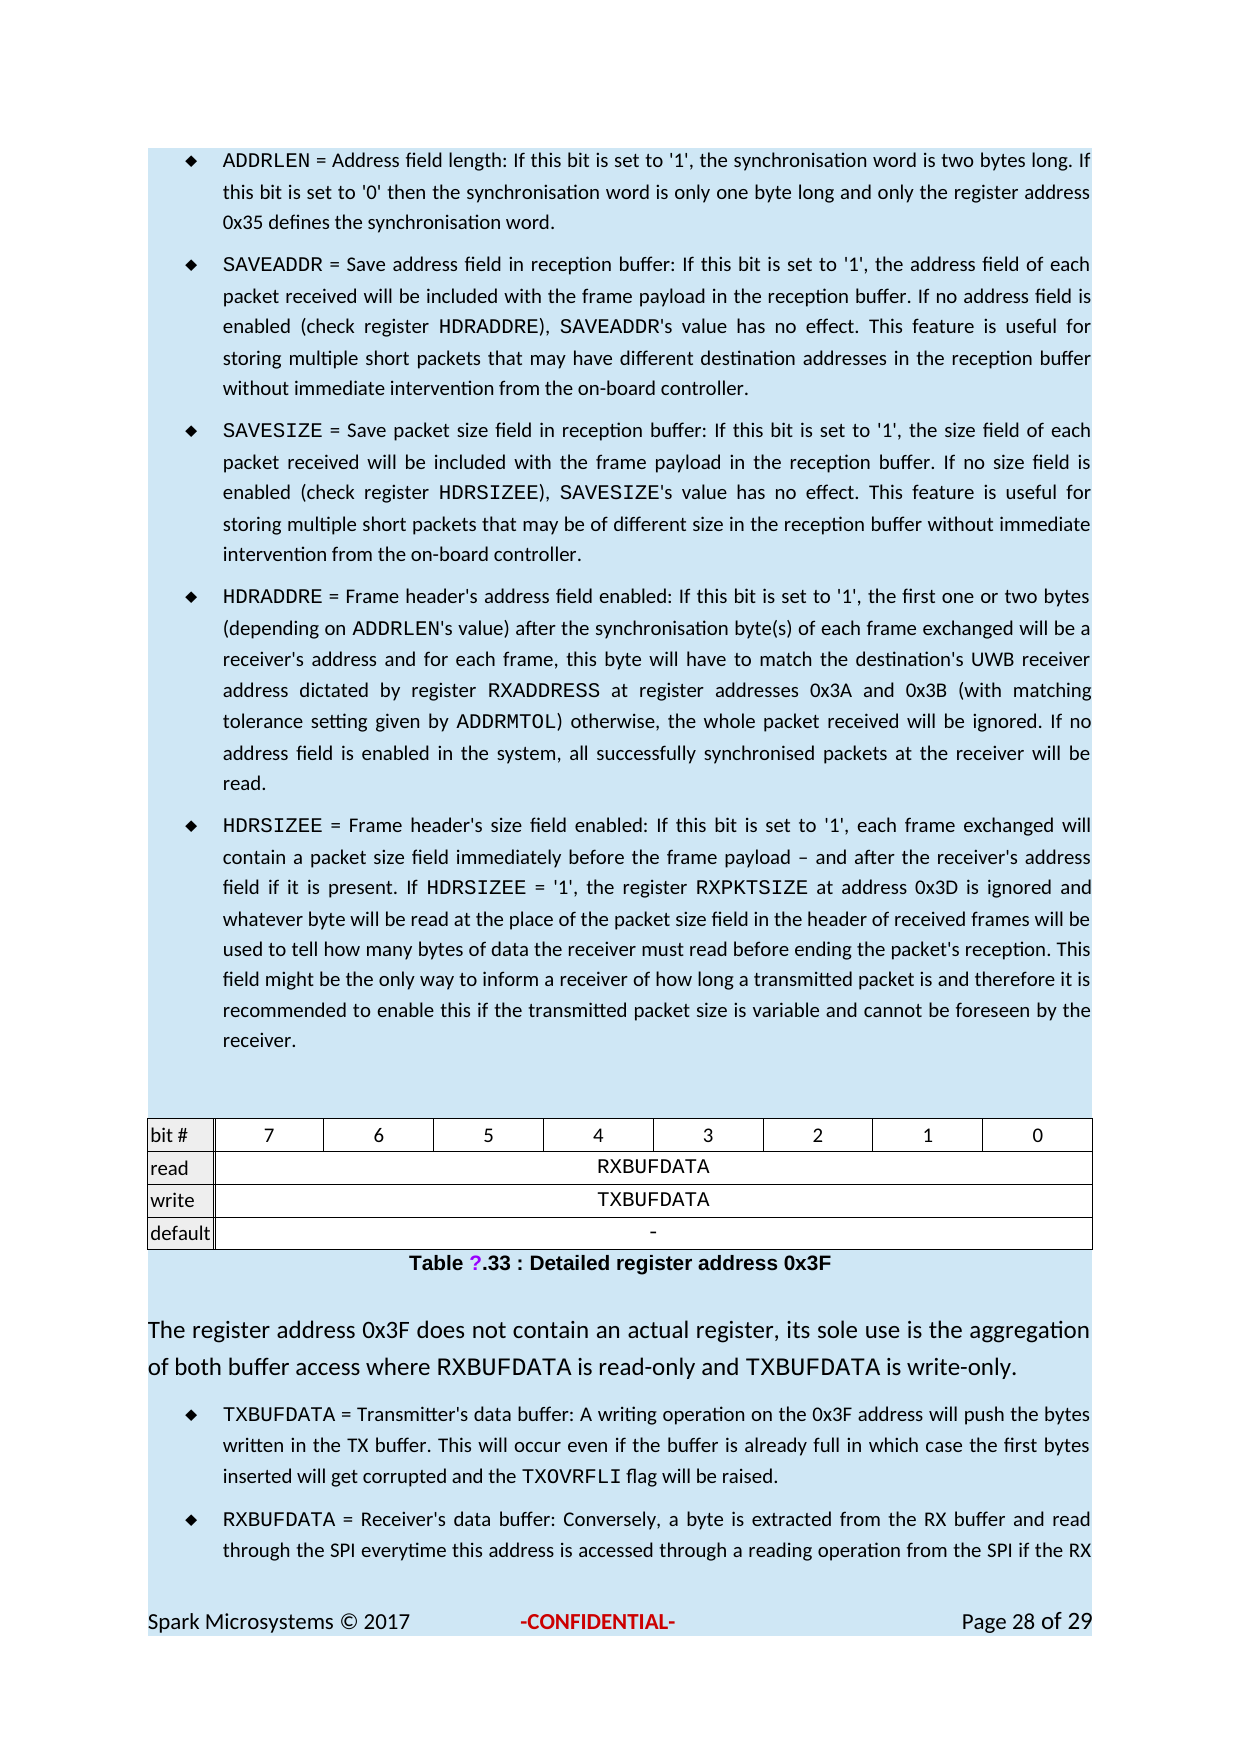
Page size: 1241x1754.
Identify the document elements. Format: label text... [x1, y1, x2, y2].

list TXBUFDATA = Transmitter's data buffer: A writing operation on the 0x3F address will push the bytes written in the TX buffer. This will occur even if the buffer is already full in which case the first bytes inserted will get corrupted and the TXOVRFLI flag will be raised. [185, 1401, 1092, 1489]
table_header 2 [764, 1119, 872, 1151]
table_cell TXBUFDATA [216, 1185, 1092, 1217]
table_cell default [148, 1218, 213, 1249]
text The register address 0x3F does not contain an actual register, its sole use is the aggregation of both buffer access where RXBUFDATA is read-only and TXBUFDATA is write-only. [148, 1314, 1092, 1383]
table_header 7 [216, 1119, 323, 1151]
text Table ?.33 : Detailed register address 0x3F [148, 1250, 1092, 1274]
list RXBUFDATA = Receiver's data buffer: Conversely, a byte is extracted from the RX buffer and read through the SPI everytime this address is accessed through a reading operation from the SPI if the RX [185, 1506, 1092, 1563]
table_header 6 [324, 1119, 433, 1151]
list ADDRLEN = Address field length: If this bit is set to '1', the synchronisation word is two bytes long. If this bit is set to '0' then the synchronisation word is only one byte long and only the register address 0x35 defines the synchronisation word. [185, 148, 1092, 235]
table_cell read [148, 1152, 213, 1184]
table_header 4 [544, 1119, 653, 1151]
table_header bit # [148, 1119, 213, 1151]
table_header 1 [873, 1119, 982, 1151]
list SAVESIZE = Save packet size field in reception buffer: If this bit is set to '1', the size field of each packet received will be included with the frame payload in the reception buffer. If no size field is enabled (check register HDRSIZEE), SAVESIZE's value has no effect. This feature is useful for storing multiple short packets that may be of different size in the reception buffer without immediate intervention from the on-board controller. [185, 418, 1092, 567]
table_cell - [216, 1218, 1092, 1249]
table_cell write [148, 1185, 213, 1217]
table_header 0 [983, 1119, 1092, 1151]
table_header 5 [434, 1119, 543, 1151]
list HDRADDRE = Frame header's address field enabled: If this bit is set to '1', the first one or two bytes (depending on ADDRLEN's value) after the synchronisation byte(s) of each frame exchanged will be a receiver's address and for each frame, this byte will have to match the destination's UWB receiver address dictated by register RXADDRESS at register addresses 0x3A and 0x3B (with matching tolerance setting given by ADDRMTOL) otherwise, the whole packet received will be ignored. If no address field is enabled in the system, all successfully synchronised packets at the receiver will be read. [185, 583, 1092, 796]
table_cell RXBUFDATA [216, 1152, 1092, 1184]
list HDRSIZEE = Frame header's size field enabled: If this bit is set to '1', each frame exchanged will contain a packet size field immediately before the frame payload – and after the receiver's address field if it is present. If HDRSIZEE = '1', the register RXPKTSIZE at address 0x3D is ignored and whatever byte will be read at the place of the packet size field in the header of received frames will be used to tell how many bytes of data the receiver must read before ending the packet's reception. This field might be the only way to inform a receiver of how long a transmitted packet is and therefore it is recommended to enable this if the transmitted packet size is variable and cannot be foreseen by the receiver. [185, 812, 1092, 1053]
list SAVEADDR = Save address field in reception buffer: If this bit is set to '1', the address field of each packet received will be included with the frame payload in the reception buffer. If no address field is enabled (check register HDRADDRE), SAVEADDR's value has no effect. This feature is useful for storing multiple short packets that may have different destination addresses in the reception buffer without immediate intervention from the on-board controller. [185, 252, 1092, 401]
table_header 3 [654, 1119, 763, 1151]
